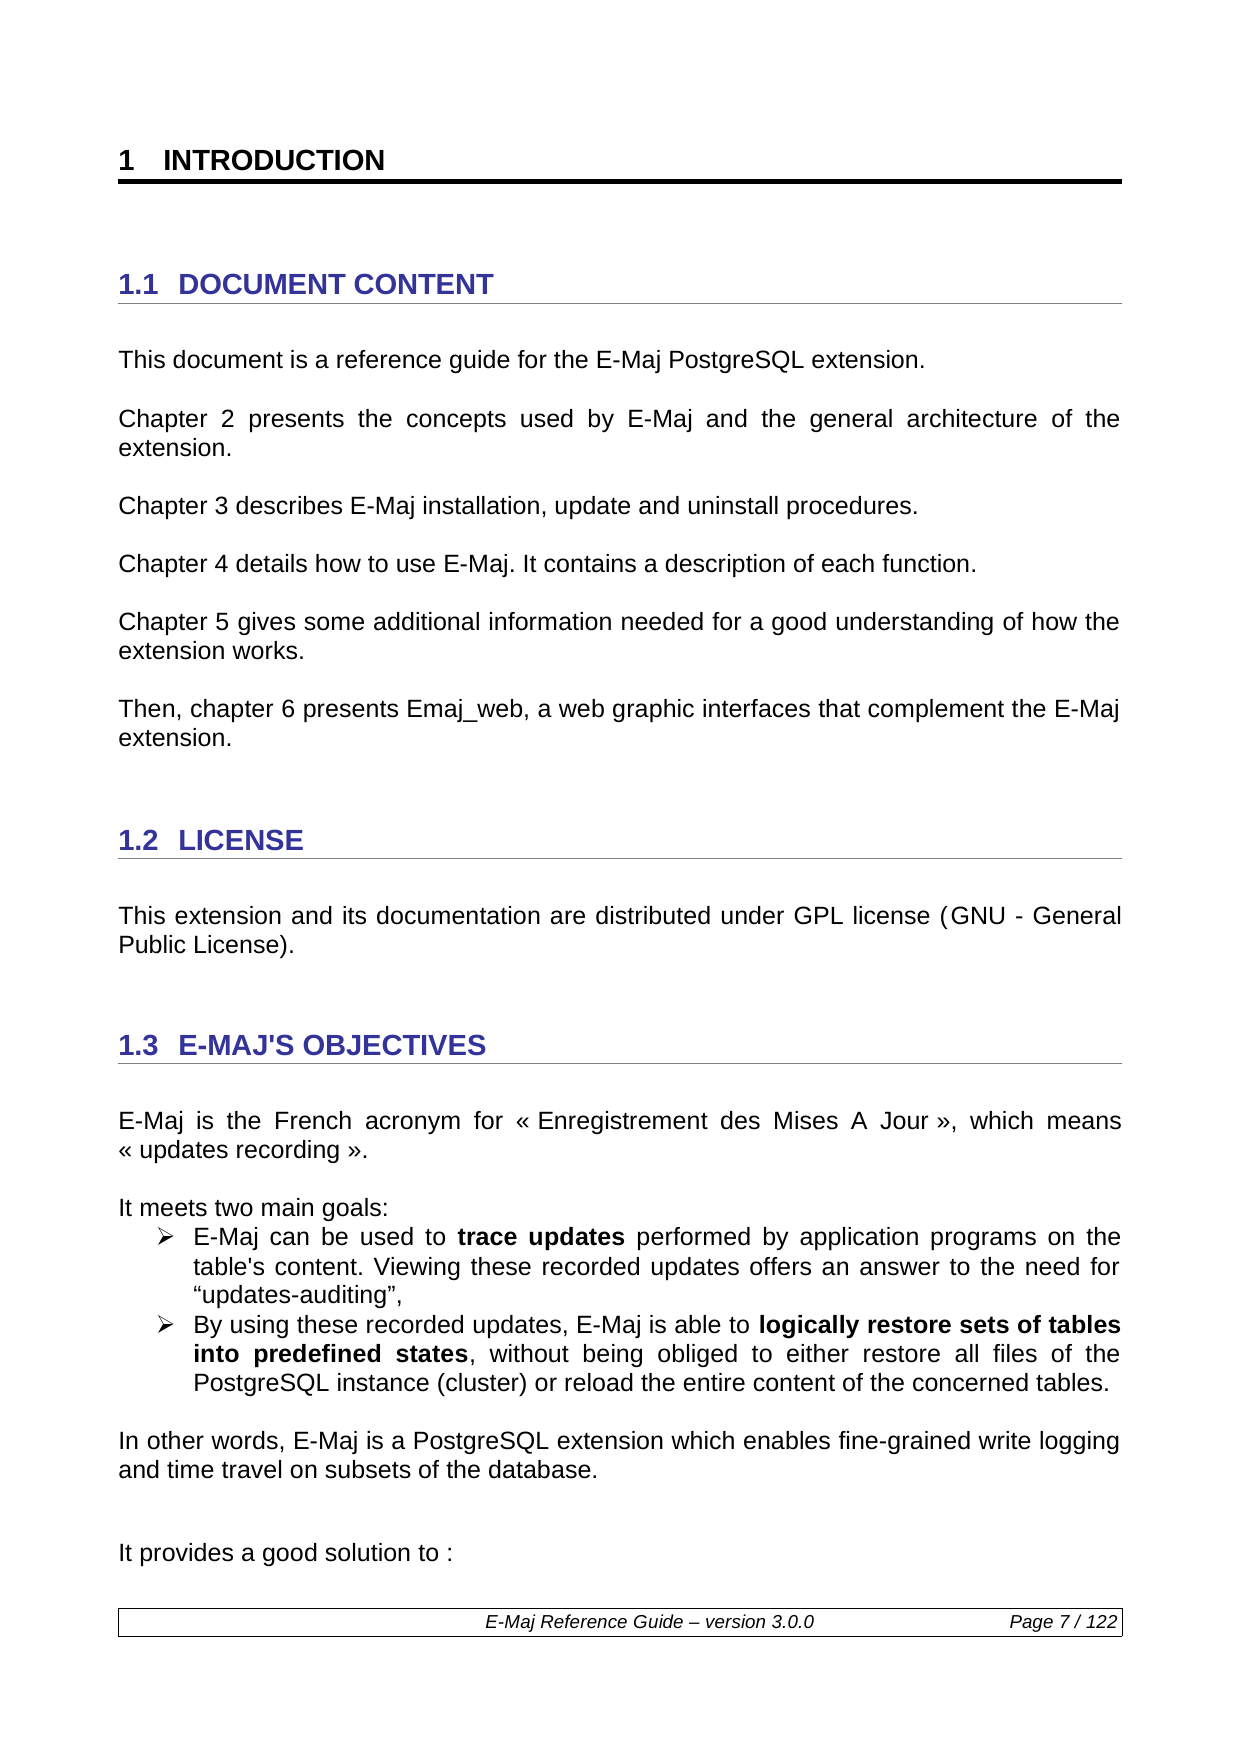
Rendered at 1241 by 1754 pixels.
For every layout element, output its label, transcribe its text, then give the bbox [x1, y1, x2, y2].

list By using these recorded updates, E-Maj is able to logically restore sets of tables into predefined states, without being obliged to either restore all files of the PostgreSQL instance (cluster) or reload the entire content of the concerned tables. [156, 1309, 1122, 1397]
text Then, chapter 6 presents Emaj_web, a web graphic interfaces that complement the E-Maj extension. [118, 694, 1122, 752]
subtitle Document content [118, 267, 1122, 303]
subtitle Introduction [118, 143, 1122, 179]
list E-Maj can be used to trace updates performed by application programs on the table's content. Viewing these recorded updates offers an answer to the need for “updates-auditing”, [156, 1222, 1122, 1309]
text E-Maj is the French acronym for « Enregistrement des Mises A Jour », which means « updates recording ». [118, 1106, 1122, 1164]
text This extension and its documentation are distributed under GPL license (GNU - General Public License). [118, 901, 1122, 959]
text Chapter 3 describes E-Maj installation, update and uninstall procedures. [118, 491, 1122, 520]
text This document is a reference guide for the E-Maj PostgreSQL extension. [118, 345, 1122, 374]
subtitle E-Maj's objectives [118, 1028, 1122, 1063]
text It provides a good solution to : [118, 1538, 1122, 1567]
text Chapter 5 gives some additional information needed for a good understanding of how the extension works. [118, 607, 1122, 665]
text Chapter 2 presents the concepts used by E-Maj and the general architecture of the extension. [118, 403, 1122, 462]
text Chapter 4 details how to use E-Maj. It contains a description of each function. [118, 549, 1122, 578]
text It meets two main goals: [118, 1193, 1122, 1222]
subtitle License [118, 823, 1122, 858]
text In other words, E-Maj is a PostgreSQL extension which enables fine-grained write logging and time travel on subsets of the database. [118, 1426, 1122, 1484]
